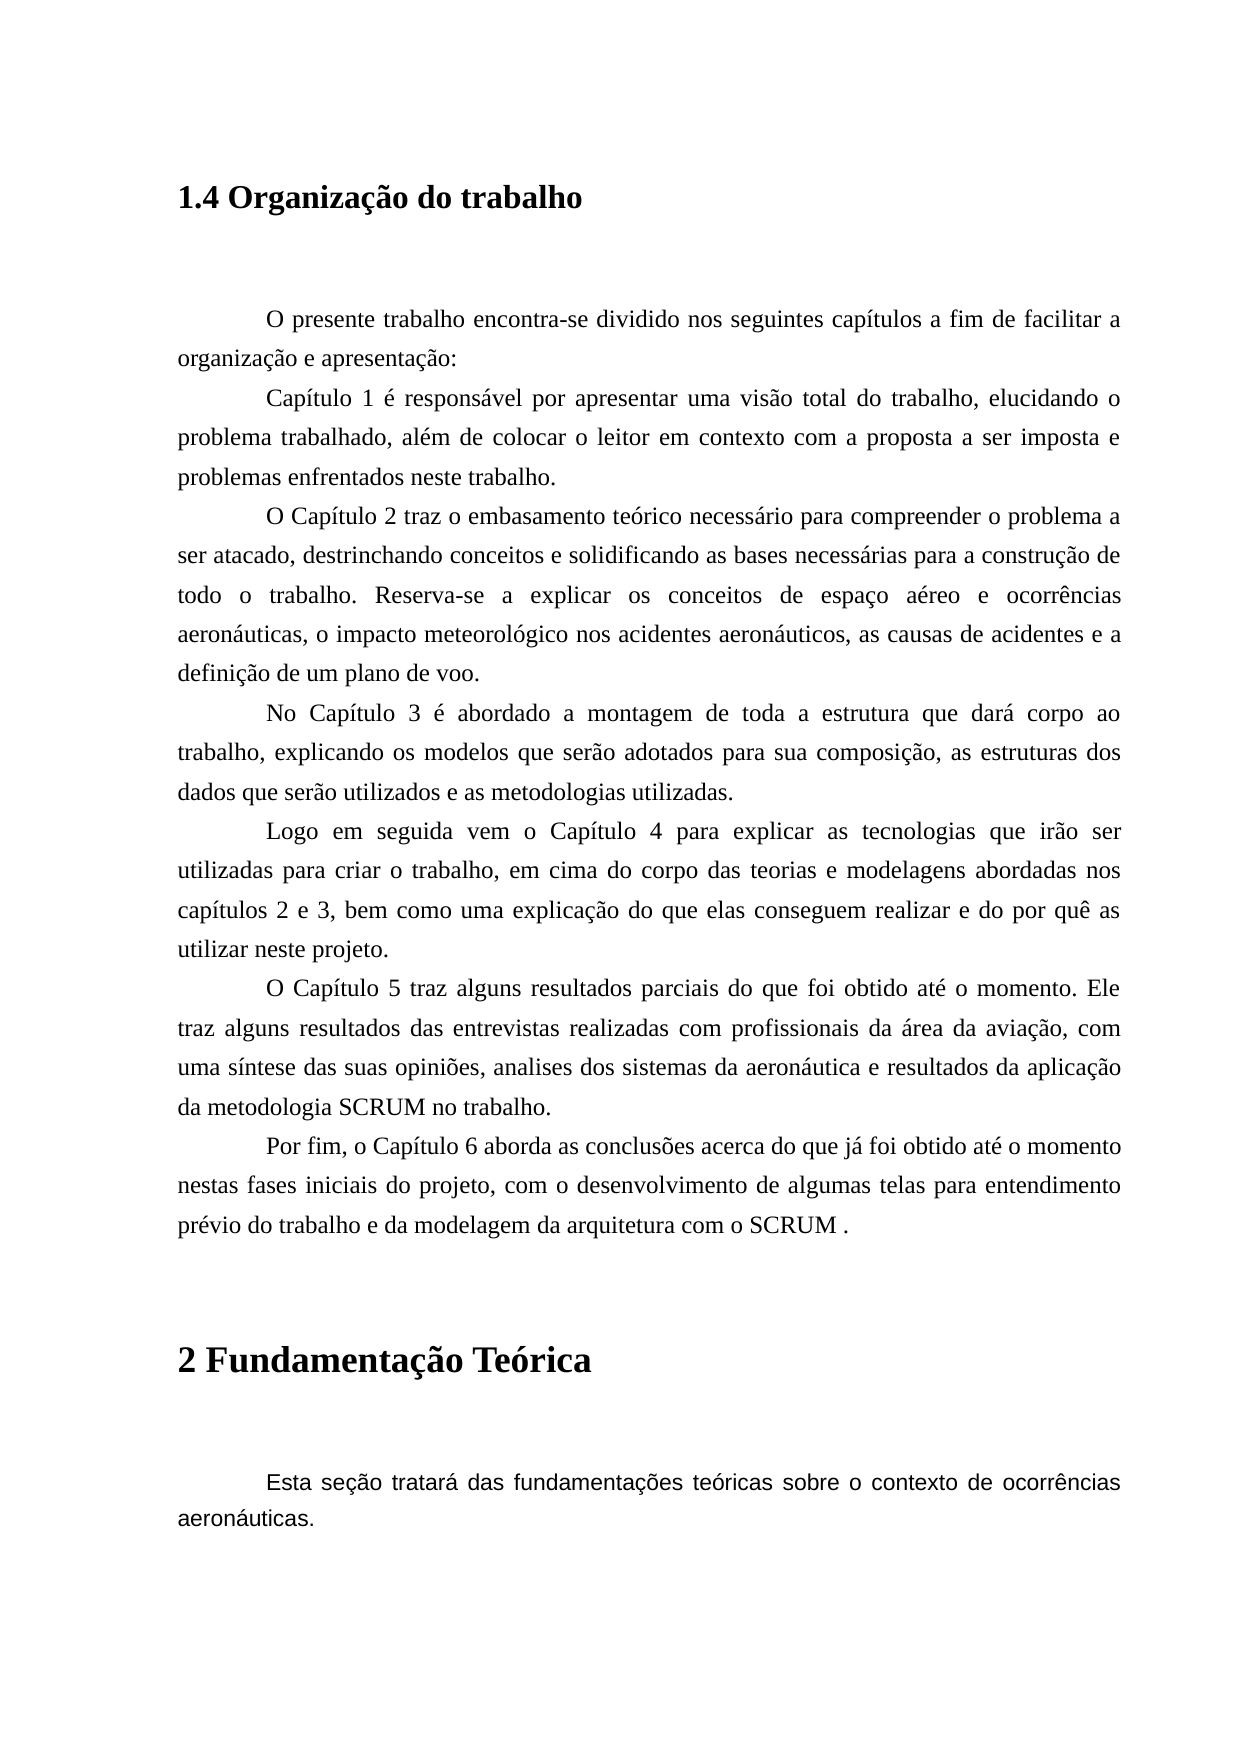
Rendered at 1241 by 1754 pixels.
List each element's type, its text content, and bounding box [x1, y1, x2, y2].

text Logo em seguida vem o Capítulo 4 para explicar as tecnologias que irão ser utilizadas para criar o trabalho, em cima do corpo das teorias e modelagens abordadas nos capítulos 2 e 3, bem como uma explicação do que elas conseguem realizar e do por quê as utilizar neste projeto. [177, 816, 1122, 963]
text O Capítulo 2 traz o embasamento teórico necessário para compreender o problema a ser atacado, destrinchando conceitos e solidificando as bases necessárias para a construção de todo o trabalho. Reserva-se a explicar os conceitos de espaço aéreo e ocorrências aeronáuticas, o impacto meteorológico nos acidentes aeronáuticos, as causas de acidentes e a definição de um plano de voo. [177, 501, 1122, 687]
text Por fim, o Capítulo 6 aborda as conclusões acerca do que já foi obtido até o momento nestas fases iniciais do projeto, com o desenvolvimento de algumas telas para entendimento prévio do trabalho e da modelagem da arquitetura com o SCRUM . [177, 1131, 1122, 1238]
text O Capítulo 5 traz alguns resultados parciais do que foi obtido até o momento. Ele traz alguns resultados das entrevistas realizadas com profissionais da área da aviação, com uma síntese das suas opiniões, analises dos sistemas da aeronáutica e resultados da aplicação da metodologia SCRUM no trabalho. [177, 973, 1122, 1120]
text Capítulo 1 é responsável por apresentar uma visão total do trabalho, elucidando o problema trabalhado, além de colocar o leitor em contexto com a proposta a ser imposta e problemas enfrentados neste trabalho. [177, 383, 1122, 490]
text Esta seção tratará das fundamentações teóricas sobre o contexto de ocorrências aeronáuticas. [177, 1469, 1122, 1532]
text No Capítulo 3 é abordado a montagem de toda a estrutura que dará corpo ao trabalho, explicando os modelos que serão adotados para sua composição, as estruturas dos dados que serão utilizados e as metodologias utilizadas. [177, 698, 1122, 805]
subtitle Organização do trabalho [177, 177, 1122, 216]
text O presente trabalho encontra-se dividido nos seguintes capítulos a fim de facilitar a organização e apresentação: [177, 304, 1122, 372]
subtitle Fundamentação Teórica [177, 1338, 1122, 1381]
